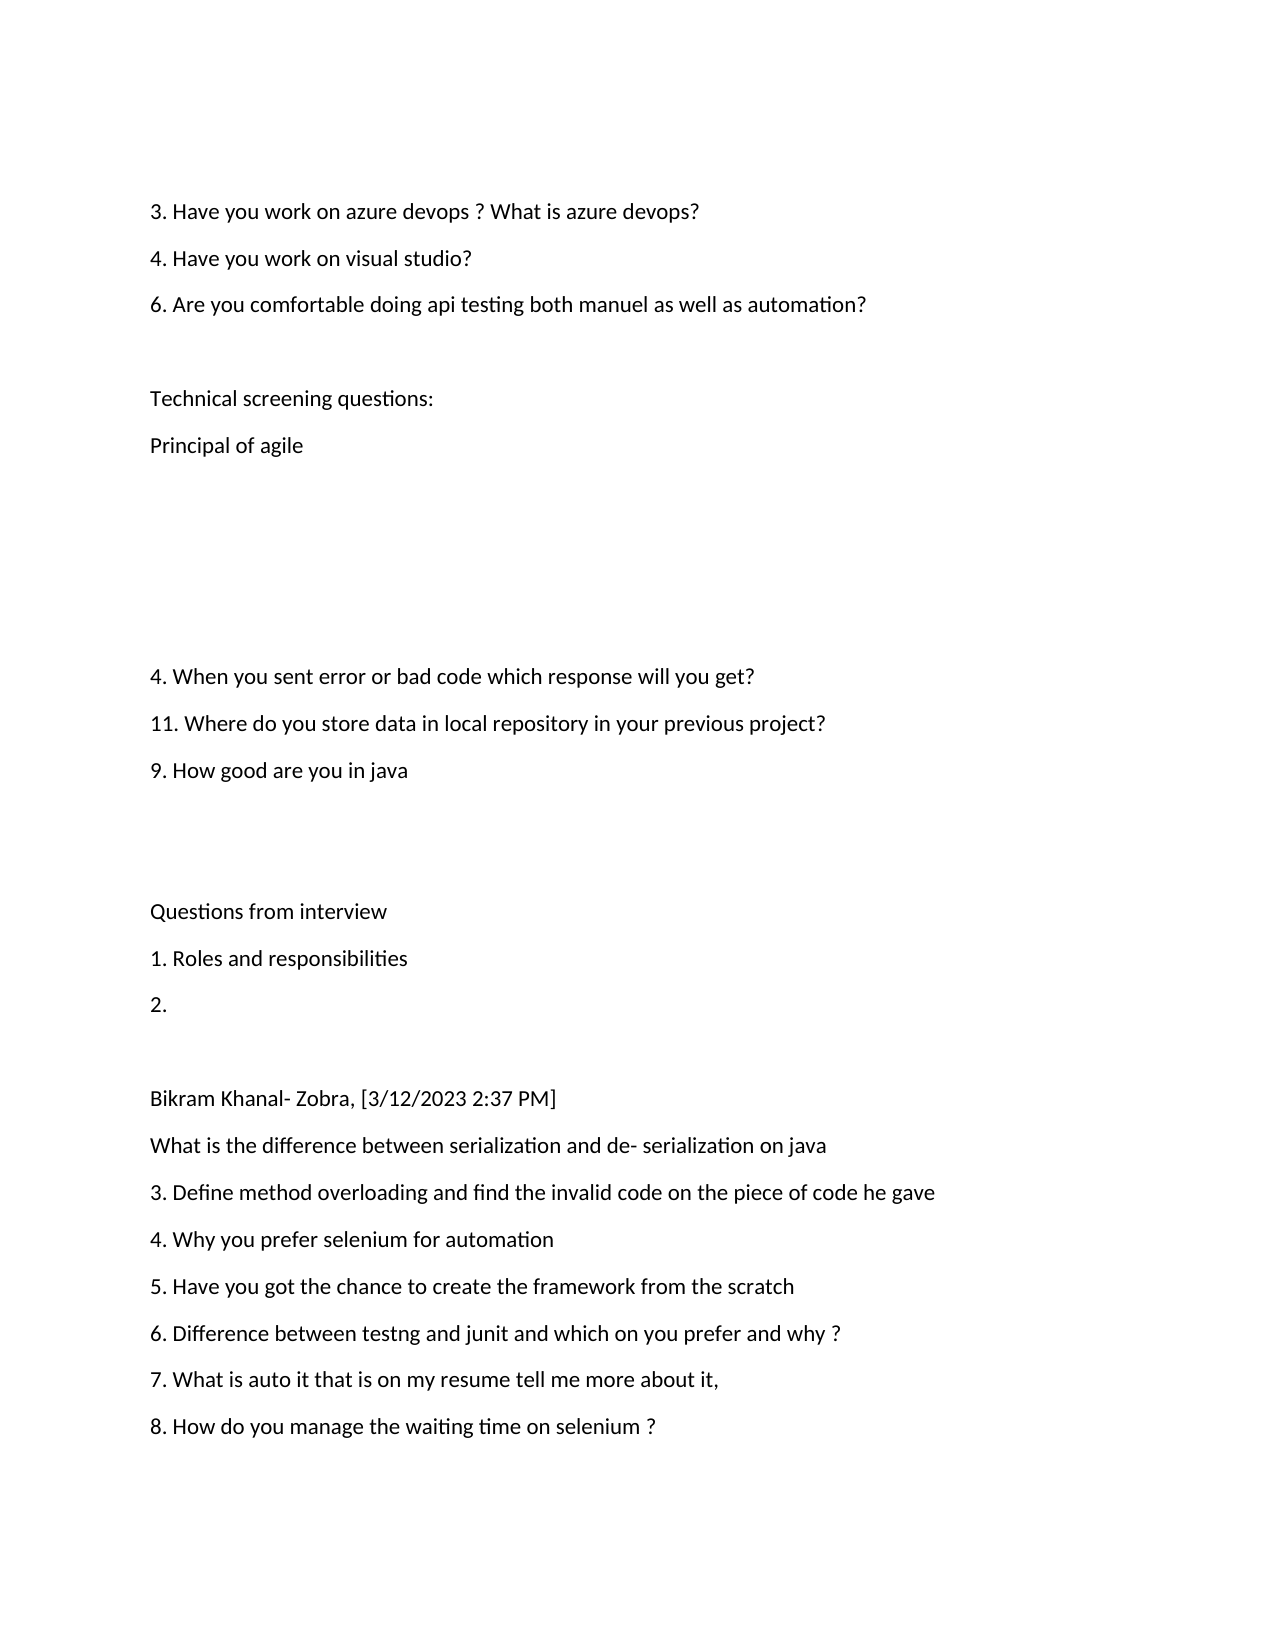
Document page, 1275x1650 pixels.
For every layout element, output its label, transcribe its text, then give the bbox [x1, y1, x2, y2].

text 2. [150, 991, 1125, 1019]
text 4. Have you work on visual studio? [150, 244, 1125, 272]
text What is the difference between serialization and de- serialization on java [150, 1131, 1125, 1159]
text Technical screening questions: [150, 384, 1125, 412]
text Bikram Khanal- Zobra, [3/12/2023 2:37 PM] [150, 1084, 1125, 1112]
text 6. Difference between testng and junit and which on you prefer and why ? [150, 1319, 1125, 1347]
text 3. Define method overloading and find the invalid code on the piece of code he gave [150, 1178, 1125, 1206]
text Principal of agile [150, 431, 1125, 459]
text 11. Where do you store data in local repository in your previous project? [150, 709, 1125, 737]
text 4. Why you prefer selenium for automation [150, 1225, 1125, 1253]
text 7. What is auto it that is on my resume tell me more about it, [150, 1366, 1125, 1394]
text 5. Have you got the chance to create the framework from the scratch [150, 1272, 1125, 1300]
text 1. Roles and responsibilities [150, 944, 1125, 972]
text 6. Are you comfortable doing api testing both manuel as well as automation? [150, 291, 1125, 319]
text 4. When you sent error or bad code which response will you get? [150, 662, 1125, 691]
text Questions from interview [150, 897, 1125, 925]
text 9. How good are you in java [150, 756, 1125, 784]
text 8. How do you manage the waiting time on selenium ? [150, 1412, 1125, 1441]
text 3. Have you work on azure devops ? What is azure devops? [150, 197, 1125, 225]
